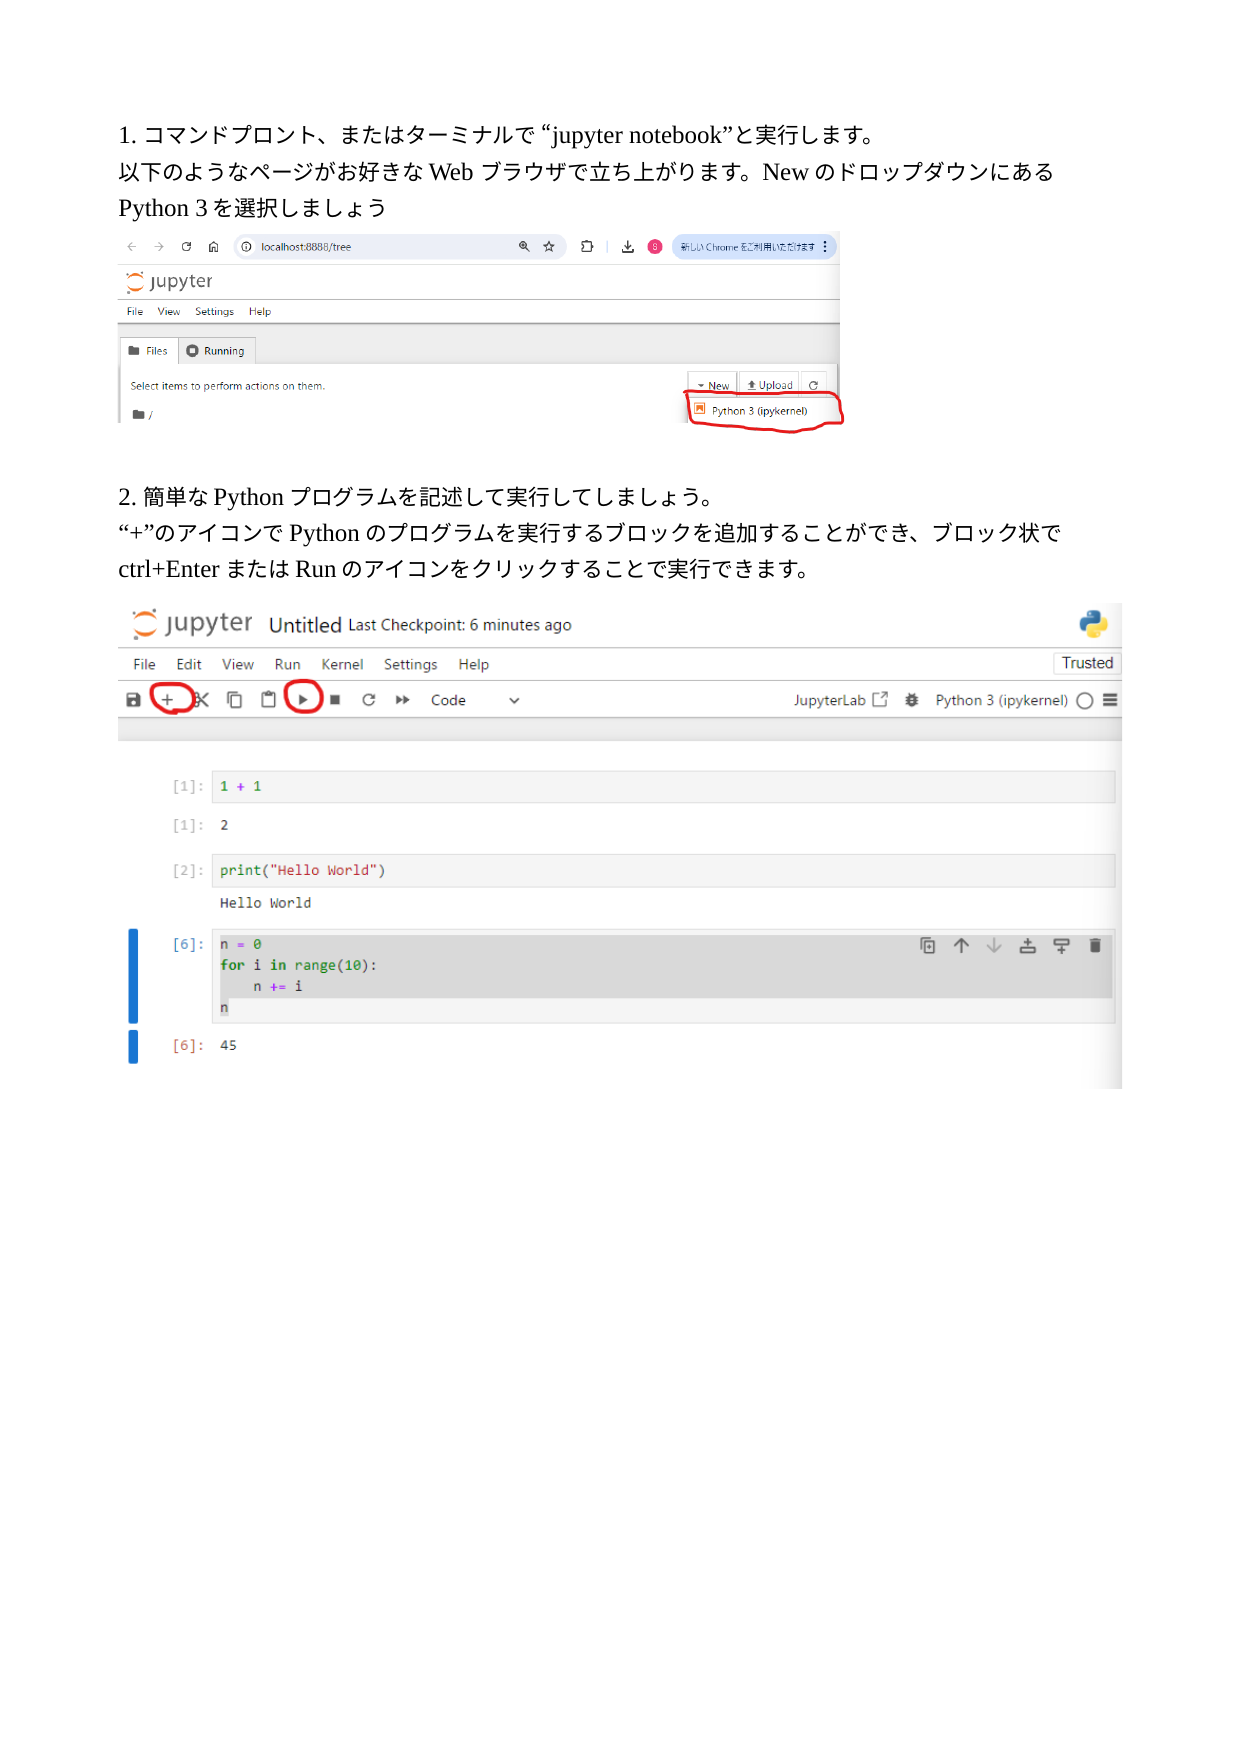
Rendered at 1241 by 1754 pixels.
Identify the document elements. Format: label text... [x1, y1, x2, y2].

text 1. コマンドプロント、またはターミナルで “jupyter notebook”と実行します。 以下のようなページがお好きなWeb ブラウザで立ち上がります。NewのドロップダウンにあるPython 3を選択しましょう [118, 118, 1122, 222]
text 2. 簡単なPythonプログラムを記述して実行してしましょう。 “+”のアイコンでPythonのプログラムを実行するブロックを追加することができ、ブロック状でctrl+EnterまたはRunのアイコンをクリックすることで実行できます。 [118, 480, 1122, 584]
picture [118, 603, 1123, 1089]
picture [117, 231, 845, 434]
